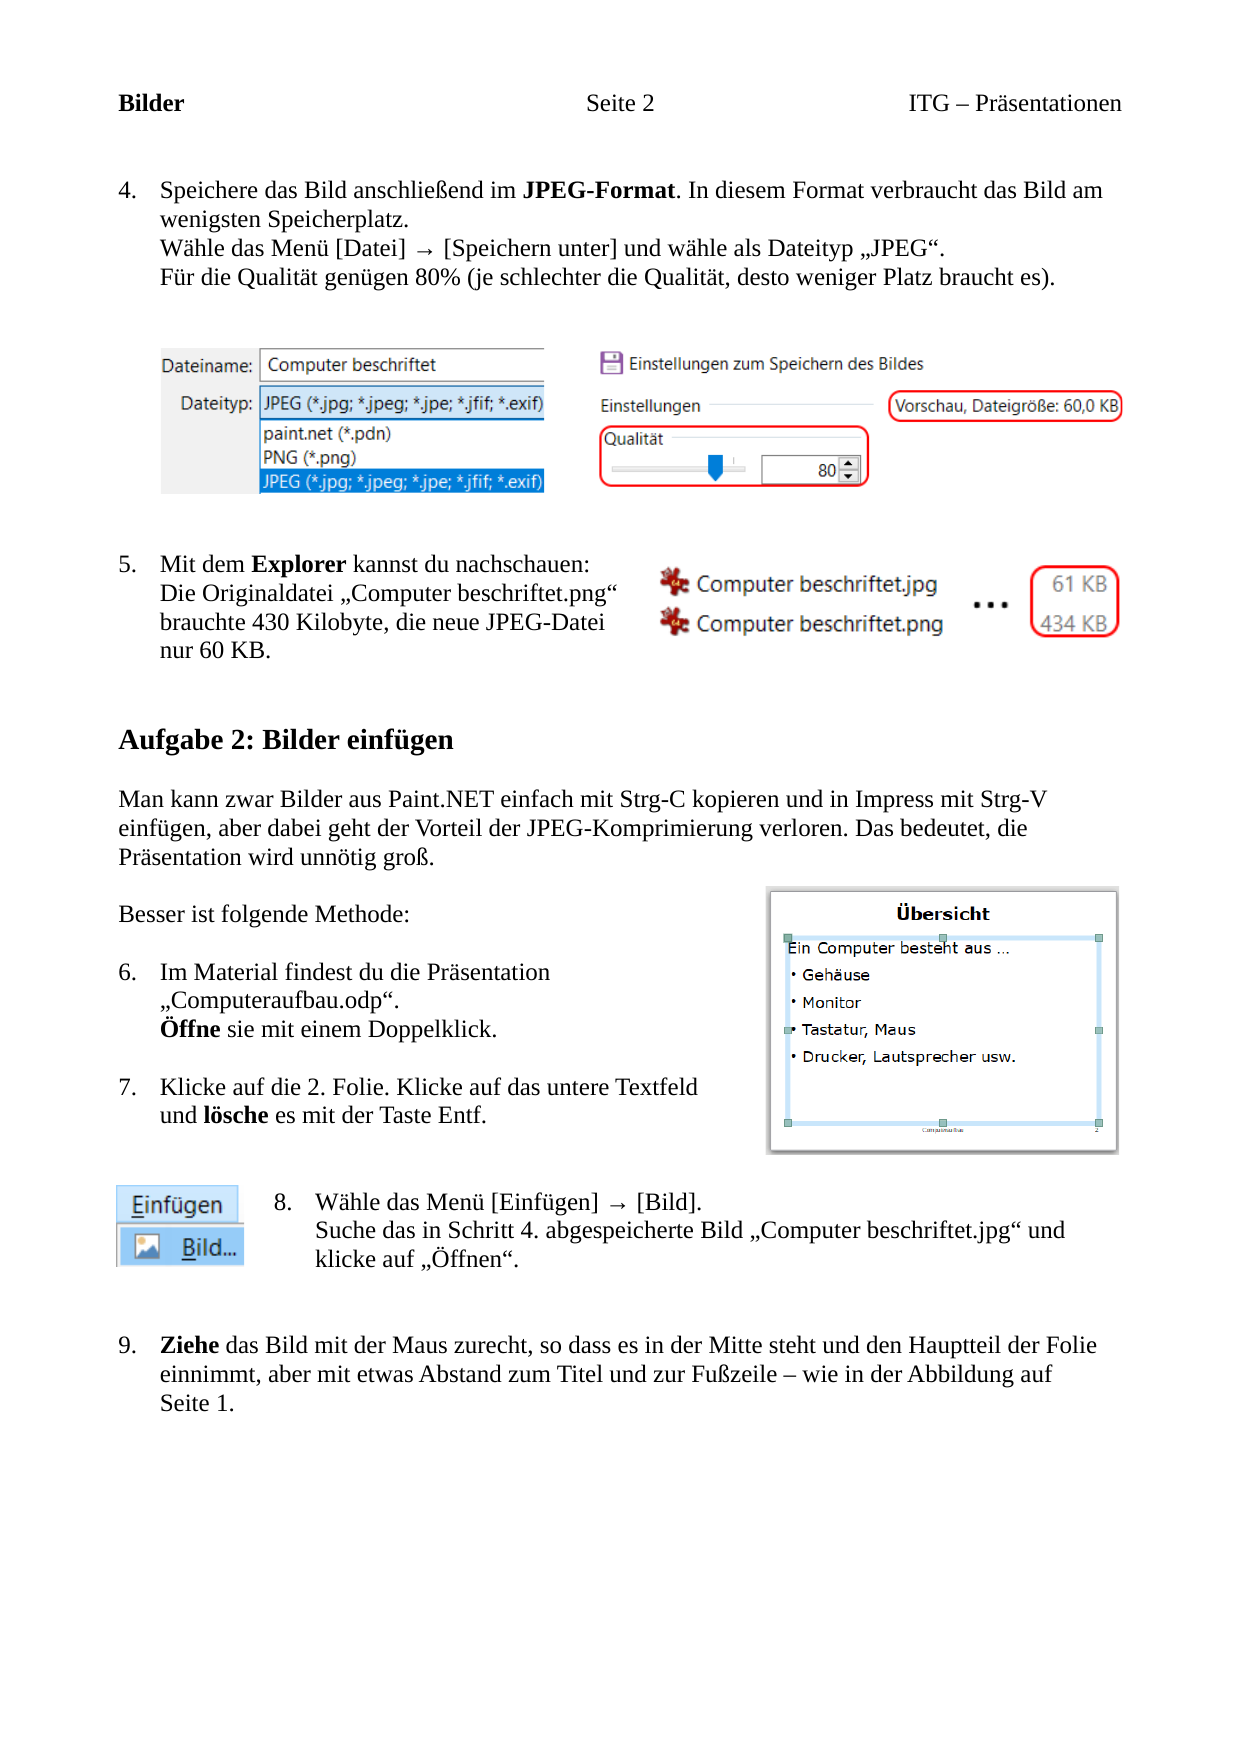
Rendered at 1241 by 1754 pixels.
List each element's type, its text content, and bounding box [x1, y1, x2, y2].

picture [160, 348, 545, 494]
picture [116, 1185, 245, 1267]
picture [656, 564, 1121, 639]
list Wähle das Menü [Einfügen] → [Bild]. Suche das in Schritt 4. abgespeicherte Bild „Computer beschriftet.jpg“ und klicke auf „Öffnen“. [118, 1187, 1122, 1273]
list Im Material findest du die Präsentation „Computeraufbau.odp“. Öffne sie mit einem Doppelklick. [118, 957, 765, 1043]
text Man kann zwar Bilder aus Paint.NET einfach mit Strg-C kopieren und in Impress mit Strg-V einfügen, aber dabei geht der Vorteil der JPEG-Komprimierung verloren. Das bedeutet, die Präsentation wird unnötig groß. [118, 784, 1122, 870]
text Aufgabe 2: Bilder einfügen [118, 722, 1122, 755]
list Mit dem Explorer kannst du nachschauen: Die Originaldatei „Computer beschriftet.png“ brauchte 430 Kilobyte, die neue JPEG-Datei nur 60 KB. [118, 549, 1122, 664]
text Besser ist folgende Methode: [118, 899, 765, 928]
list Ziehe das Bild mit der Maus zurecht, so dass es in der Mitte steht und den Hauptteil der Folie einnimmt, aber mit etwas Abstand zum Titel und zur Fußzeile – wie in der Abbildung auf Seite 1. [118, 1330, 1122, 1417]
list Klicke auf die 2. Folie. Klicke auf das untere Textfeld und lösche es mit der Taste Entf. [118, 1072, 765, 1129]
list Speichere das Bild anschließend im JPEG-Format. In diesem Format verbraucht das Bild am wenigsten Speicherplatz. Wähle das Menü [Datei] → [Speichern unter] und wähle als Dateityp „JPEG“. Für die Qualität genügen 80% (je schlechter die Qualität, desto weniger Platz braucht es). [118, 176, 1122, 291]
picture [765, 886, 1120, 1155]
picture [596, 347, 1123, 488]
